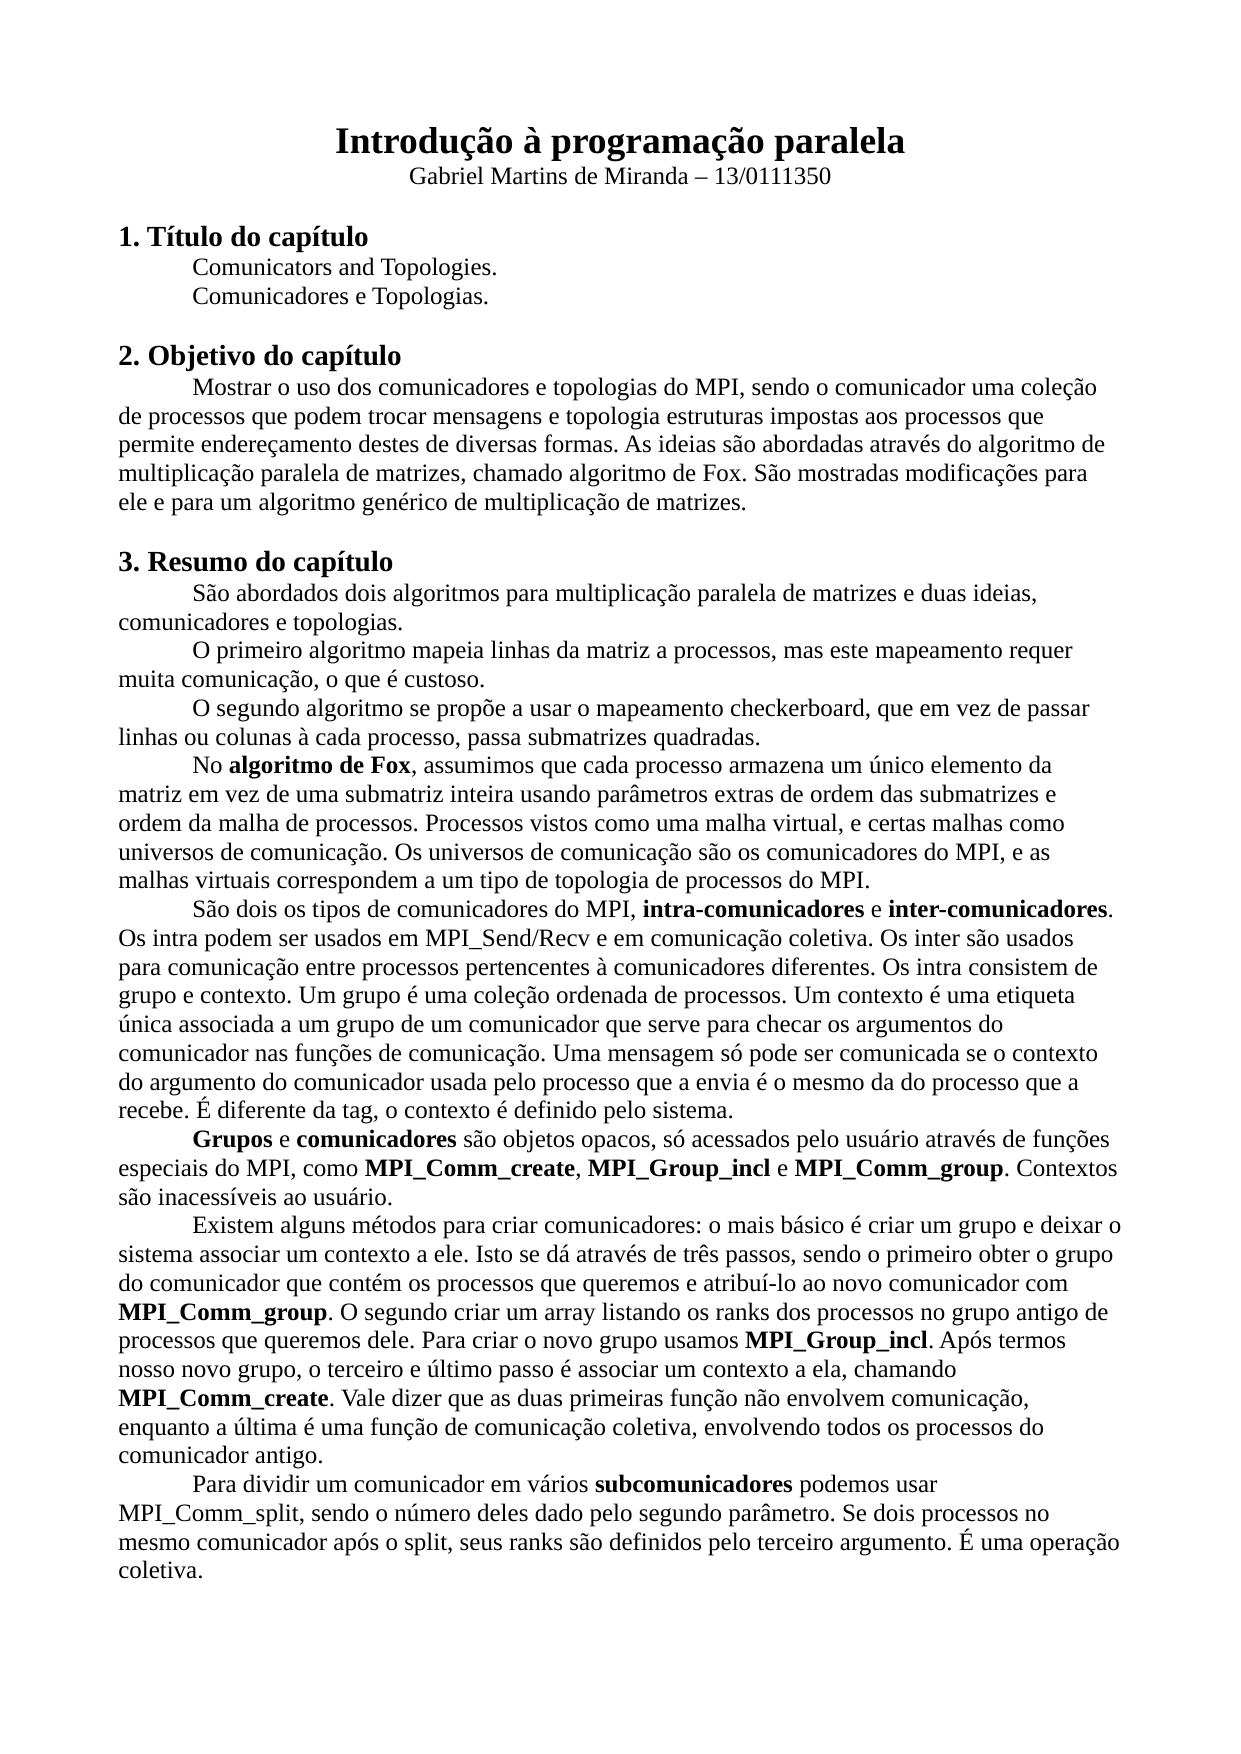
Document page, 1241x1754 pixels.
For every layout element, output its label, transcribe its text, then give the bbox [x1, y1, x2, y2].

text Para dividir um comunicador em vários subcomunicadores podemos usar MPI_Comm_split, sendo o número deles dado pelo segundo parâmetro. Se dois processos no mesmo comunicador após o split, seus ranks são definidos pelo terceiro argumento. É uma operação coletiva. [118, 1469, 1122, 1584]
text Gabriel Martins de Miranda – 13/0111350 [118, 161, 1122, 190]
text Grupos e comunicadores são objetos opacos, só acessados pelo usuário através de funções especiais do MPI, como MPI_Comm_create, MPI_Group_incl e MPI_Comm_group. Contextos são inacessíveis ao usuário. [118, 1124, 1122, 1211]
text 2. Objetivo do capítulo [118, 338, 1122, 372]
text Comunicadores e Topologias. [118, 281, 1122, 310]
text Mostrar o uso dos comunicadores e topologias do MPI, sendo o comunicador uma coleção de processos que podem trocar mensagens e topologia estruturas impostas aos processos que permite endereçamento destes de diversas formas. As ideias são abordadas através do algoritmo de multiplicação paralela de matrizes, chamado algoritmo de Fox. São mostradas modificações para ele e para um algoritmo genérico de multiplicação de matrizes. [118, 372, 1122, 516]
text Introdução à programação paralela [118, 118, 1122, 161]
text Comunicators and Topologies. [118, 252, 1122, 281]
text São dois os tipos de comunicadores do MPI, intra-comunicadores e inter-comunicadores. Os intra podem ser usados em MPI_Send/Recv e em comunicação coletiva. Os inter são usados para comunicação entre processos pertencentes à comunicadores diferentes. Os intra consistem de grupo e contexto. Um grupo é uma coleção ordenada de processos. Um contexto é uma etiqueta única associada a um grupo de um comunicador que serve para checar os argumentos do comunicador nas funções de comunicação. Uma mensagem só pode ser comunicada se o contexto do argumento do comunicador usada pelo processo que a envia é o mesmo da do processo que a recebe. É diferente da tag, o contexto é definido pelo sistema. [118, 894, 1122, 1124]
text Existem alguns métodos para criar comunicadores: o mais básico é criar um grupo e deixar o sistema associar um contexto a ele. Isto se dá através de três passos, sendo o primeiro obter o grupo do comunicador que contém os processos que queremos e atribuí-lo ao novo comunicador com MPI_Comm_group. O segundo criar um array listando os ranks dos processos no grupo antigo de processos que queremos dele. Para criar o novo grupo usamos MPI_Group_incl. Após termos nosso novo grupo, o terceiro e último passo é associar um contexto a ela, chamando MPI_Comm_create. Vale dizer que as duas primeiras função não envolvem comunicação, enquanto a última é uma função de comunicação coletiva, envolvendo todos os processos do comunicador antigo. [118, 1211, 1122, 1469]
text 3. Resumo do capítulo [118, 544, 1122, 578]
text O segundo algoritmo se propõe a usar o mapeamento checkerboard, que em vez de passar linhas ou colunas à cada processo, passa submatrizes quadradas. No algoritmo de Fox, assumimos que cada processo armazena um único elemento da matriz em vez de uma submatriz inteira usando parâmetros extras de ordem das submatrizes e ordem da malha de processos. Processos vistos como uma malha virtual, e certas malhas como universos de comunicação. Os universos de comunicação são os comunicadores do MPI, e as malhas virtuais correspondem a um tipo de topologia de processos do MPI. [118, 693, 1122, 894]
text São abordados dois algoritmos para multiplicação paralela de matrizes e duas ideias, comunicadores e topologias. O primeiro algoritmo mapeia linhas da matriz a processos, mas este mapeamento requer muita comunicação, o que é custoso. [118, 578, 1122, 693]
text 1. Título do capítulo [118, 219, 1122, 252]
